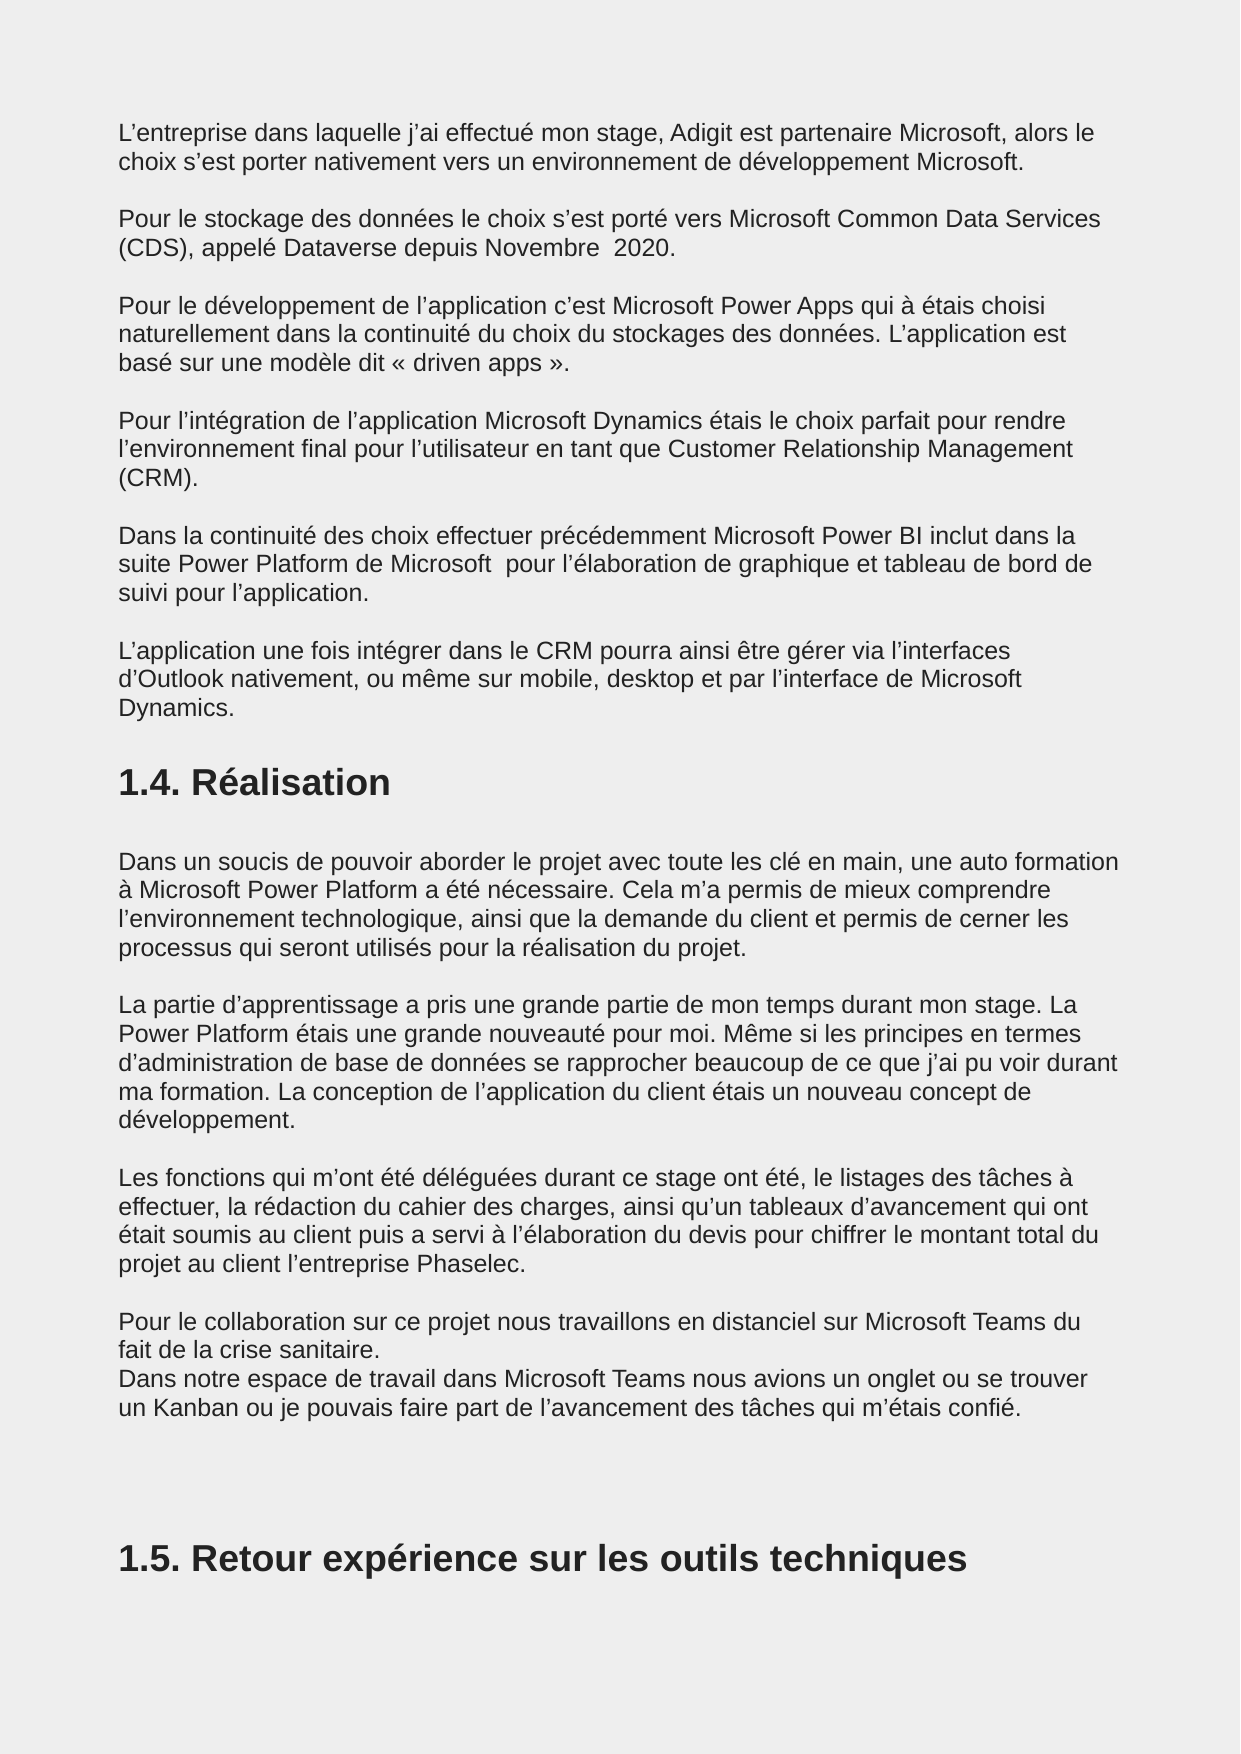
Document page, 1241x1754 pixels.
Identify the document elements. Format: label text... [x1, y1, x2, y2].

text 1.4. Réalisation [118, 760, 1122, 803]
text Pour le développement de l’application c’est Microsoft Power Apps qui à étais choisi naturellement dans la continuité du choix du stockages des données. L’application est basé sur une modèle dit « driven apps ». [118, 291, 1122, 377]
text Dans la continuité des choix effectuer précédemment Microsoft Power BI inclut dans la suite Power Platform de Microsoft pour l’élaboration de graphique et tableau de bord de suivi pour l’application. [118, 521, 1122, 607]
text Dans notre espace de travail dans Microsoft Teams nous avions un onglet ou se trouver un Kanban ou je pouvais faire part de l’avancement des tâches qui m’étais confié. [118, 1364, 1122, 1422]
text Pour l’intégration de l’application Microsoft Dynamics étais le choix parfait pour rendre l’environnement final pour l’utilisateur en tant que Customer Relationship Management (CRM). [118, 406, 1122, 492]
text Pour le collaboration sur ce projet nous travaillons en distanciel sur Microsoft Teams du fait de la crise sanitaire. [118, 1307, 1122, 1364]
text La partie d’apprentissage a pris une grande partie de mon temps durant mon stage. La Power Platform étais une grande nouveauté pour moi. Même si les principes en termes d’administration de base de données se rapprocher beaucoup de ce que j’ai pu voir durant ma formation. La conception de l’application du client étais un nouveau concept de développement. [118, 990, 1122, 1134]
text 1.5. Retour expérience sur les outils techniques [118, 1537, 1122, 1580]
text Dans un soucis de pouvoir aborder le projet avec toute les clé en main, une auto formation à Microsoft Power Platform a été nécessaire. Cela m’a permis de mieux comprendre l’environnement technologique, ainsi que la demande du client et permis de cerner les processus qui seront utilisés pour la réalisation du projet. [118, 847, 1122, 962]
text Pour le stockage des données le choix s’est porté vers Microsoft Common Data Services (CDS), appelé Dataverse depuis Novembre 2020. [118, 204, 1122, 262]
text L’application une fois intégrer dans le CRM pourra ainsi être gérer via l’interfaces d’Outlook nativement, ou même sur mobile, desktop et par l’interface de Microsoft Dynamics. [118, 636, 1122, 722]
text Les fonctions qui m’ont été déléguées durant ce stage ont été, le listages des tâches à effectuer, la rédaction du cahier des charges, ainsi qu’un tableaux d’avancement qui ont était soumis au client puis a servi à l’élaboration du devis pour chiffrer le montant total du projet au client l’entreprise Phaselec. [118, 1163, 1122, 1278]
text L’entreprise dans laquelle j’ai effectué mon stage, Adigit est partenaire Microsoft, alors le choix s’est porter nativement vers un environnement de développement Microsoft. [118, 118, 1122, 176]
